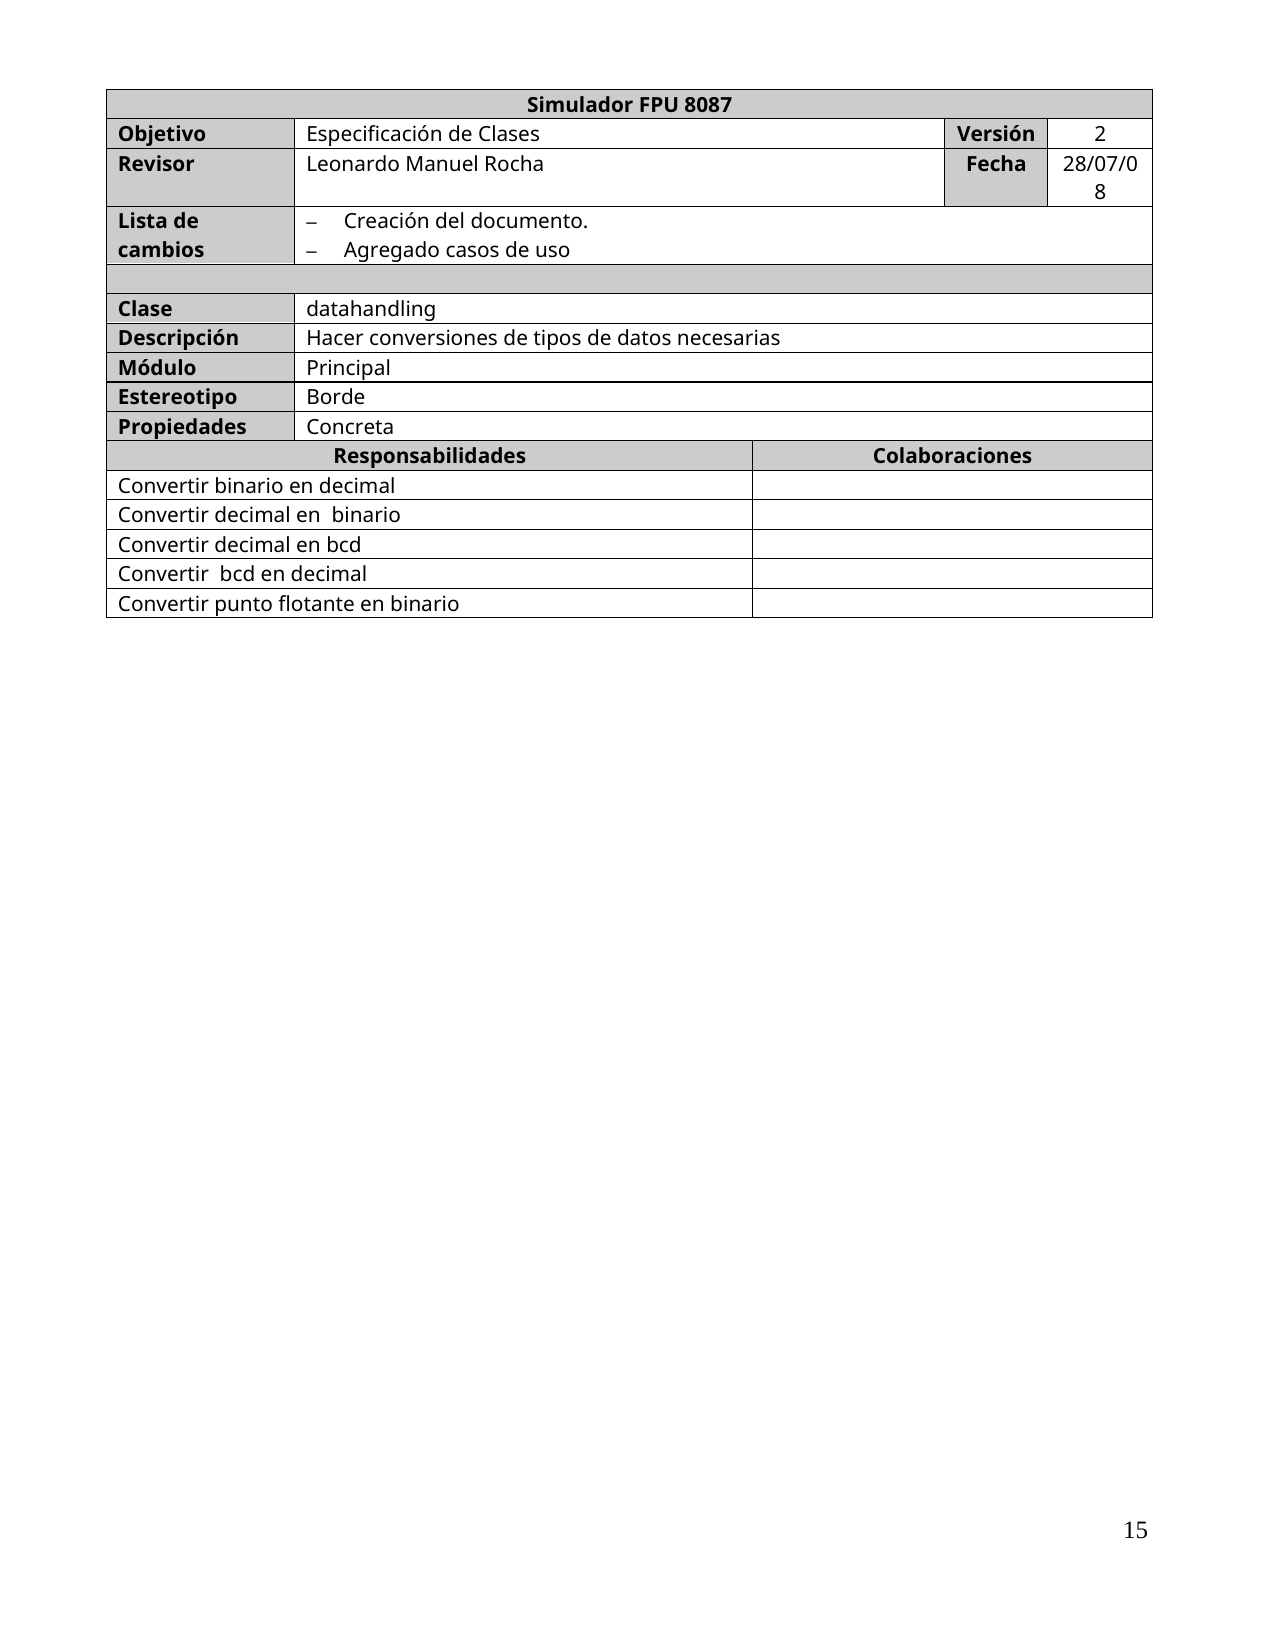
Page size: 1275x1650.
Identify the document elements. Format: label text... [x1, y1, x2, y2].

table_cell [107, 265, 1152, 293]
table_cell Principal [295, 353, 1152, 381]
table_cell datahandling [295, 294, 1152, 322]
table_cell Fecha [945, 149, 1047, 206]
table_cell Módulo [107, 353, 294, 381]
table_cell Colaboraciones [753, 441, 1152, 470]
table_cell Especificación de Clases [295, 119, 944, 148]
table_cell [753, 500, 1152, 529]
table_cell Borde [295, 383, 1152, 411]
table_cell Propiedades [107, 412, 294, 440]
table_cell Leonardo Manuel Rocha [295, 149, 944, 206]
table_cell Descripción [107, 324, 294, 352]
table_cell Convertir binario en decimal [107, 471, 752, 499]
table_cell Estereotipo [107, 383, 294, 411]
table_cell [753, 559, 1152, 588]
table_cell 2 [1048, 119, 1152, 148]
table_cell Versión [945, 119, 1047, 148]
table_header Simulador FPU 8087 [107, 90, 1152, 118]
table_cell Convertir punto flotante en binario [107, 589, 752, 617]
table_cell [753, 589, 1152, 617]
table_cell Hacer conversiones de tipos de datos necesarias [295, 324, 1152, 352]
table_cell Convertir decimal en bcd [107, 530, 752, 558]
table_cell Objetivo [107, 119, 294, 148]
table_cell Convertir bcd en decimal [107, 559, 752, 588]
table_cell Clase [107, 294, 294, 322]
table_cell Creación del documento. Agregado casos de uso [295, 207, 1152, 263]
table_cell Concreta [295, 412, 1152, 440]
table_cell Lista de cambios [107, 207, 294, 263]
table_cell 28/07/08 [1048, 149, 1152, 206]
table_cell [753, 530, 1152, 558]
table_cell [753, 471, 1152, 499]
table_cell Responsabilidades [107, 441, 752, 470]
table_cell Revisor [107, 149, 294, 206]
table_cell Convertir decimal en binario [107, 500, 752, 529]
